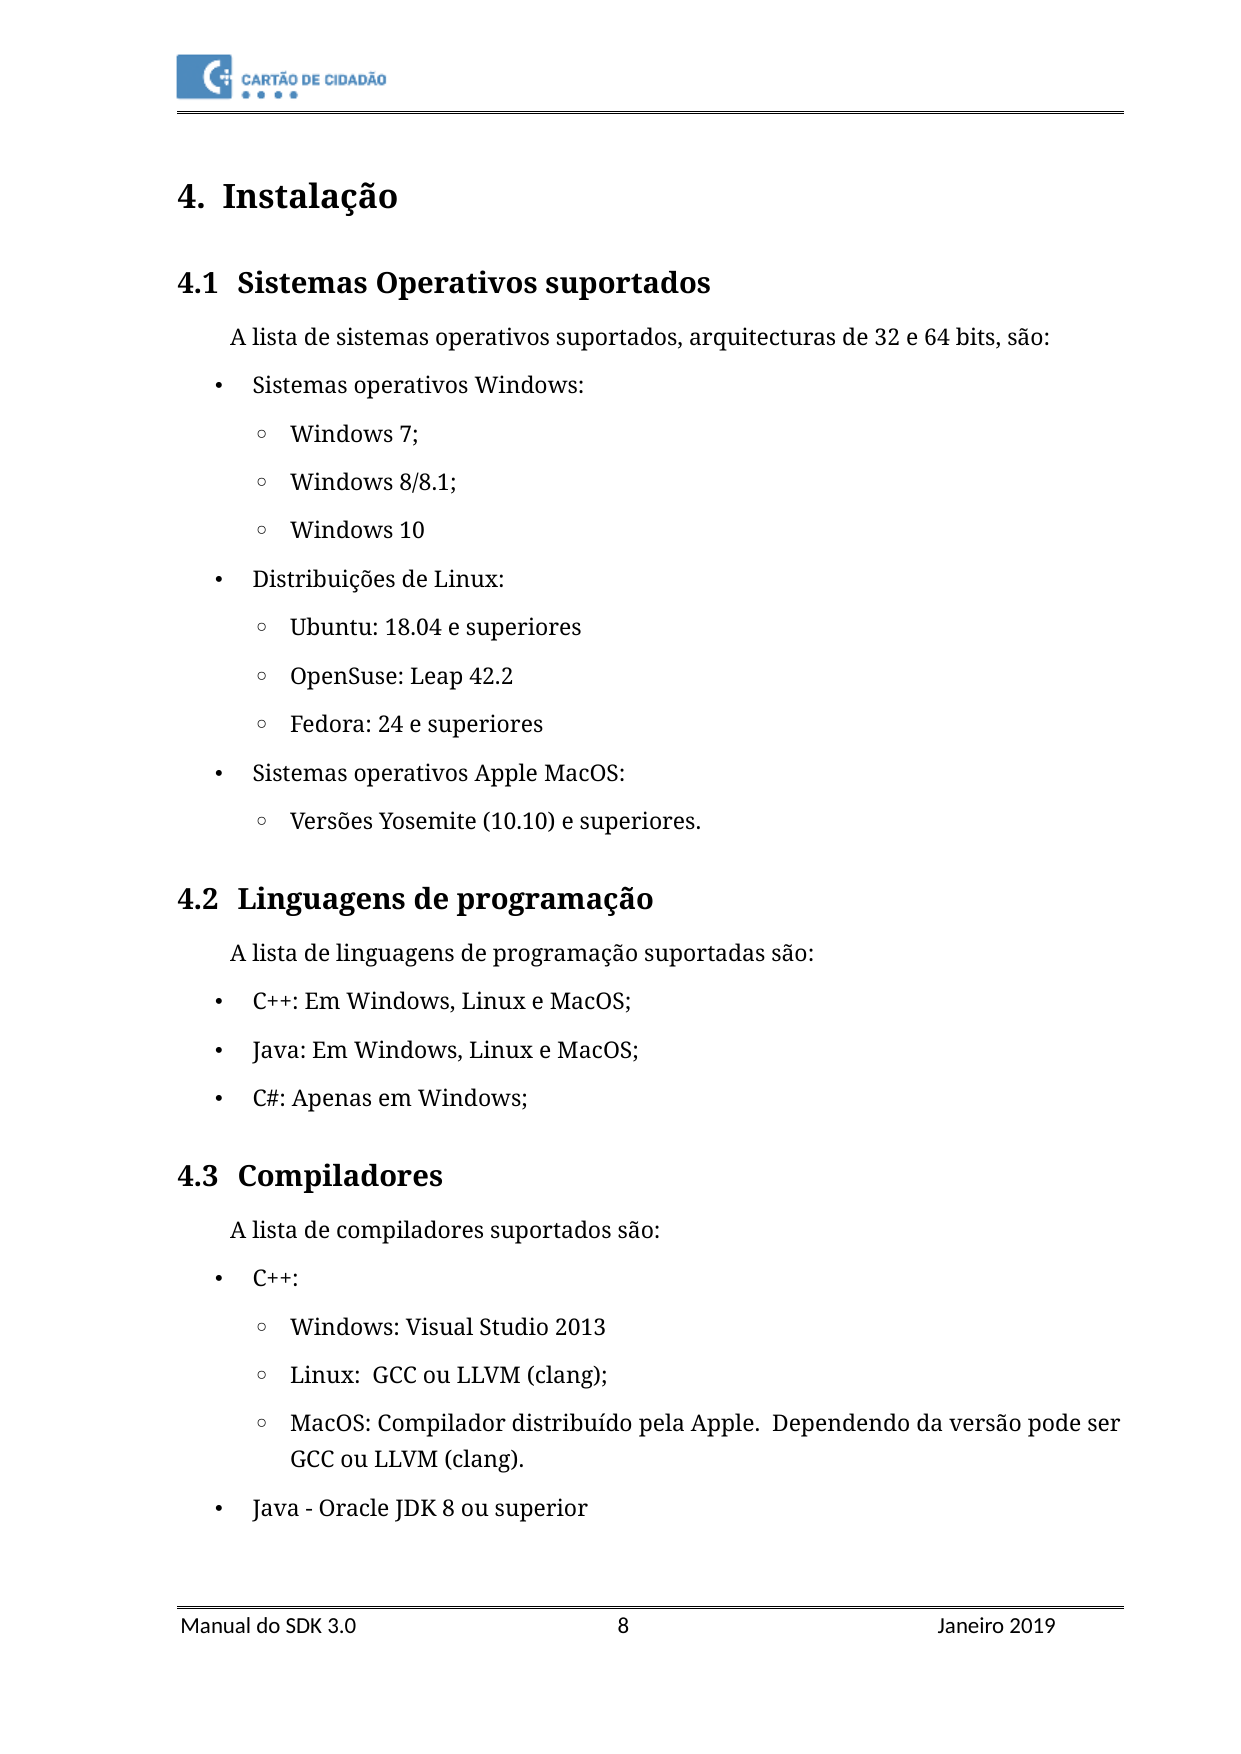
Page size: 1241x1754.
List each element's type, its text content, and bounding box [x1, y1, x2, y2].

list C++: Em Windows, Linux e MacOS; [215, 985, 1124, 1016]
text A lista de sistemas operativos suportados, arquitecturas de 32 e 64 bits, são: [177, 321, 1124, 352]
list Java: Em Windows, Linux e MacOS; [215, 1033, 1124, 1065]
list C#: Apenas em Windows; [215, 1082, 1124, 1113]
list Windows: Visual Studio 2013 [252, 1310, 1124, 1342]
list C++: [215, 1262, 1124, 1293]
list Sistemas operativos Apple MacOS: [215, 757, 1124, 788]
list Ubuntu: 18.04 e superiores [252, 611, 1124, 643]
list Versões Yosemite (10.10) e superiores. [252, 805, 1124, 836]
list Java - Oracle JDK 8 ou superior [215, 1492, 1124, 1523]
text A lista de linguagens de programação suportadas são: [177, 937, 1124, 968]
list Windows 8/8.1; [252, 466, 1124, 497]
list Windows 7; [252, 418, 1124, 449]
subtitle Linguagens de programação [177, 878, 1124, 918]
list Fedora: 24 e superiores [252, 708, 1124, 739]
list Windows 10 [252, 514, 1124, 546]
list Linux: GCC ou LLVM (clang); [252, 1359, 1124, 1390]
list OpenSuse: Leap 42.2 [252, 660, 1124, 691]
list Sistemas operativos Windows: [215, 369, 1124, 400]
subtitle Compiladores [177, 1155, 1124, 1195]
picture [174, 49, 428, 106]
list MacOS: Compilador distribuído pela Apple. Dependendo da versão pode ser GCC ou LLVM (clang). [252, 1407, 1124, 1474]
text A lista de compiladores suportados são: [177, 1213, 1124, 1245]
subtitle Instalação [177, 173, 1124, 218]
list Distribuições de Linux: [215, 563, 1124, 594]
subtitle Sistemas Operativos suportados [177, 263, 1124, 302]
